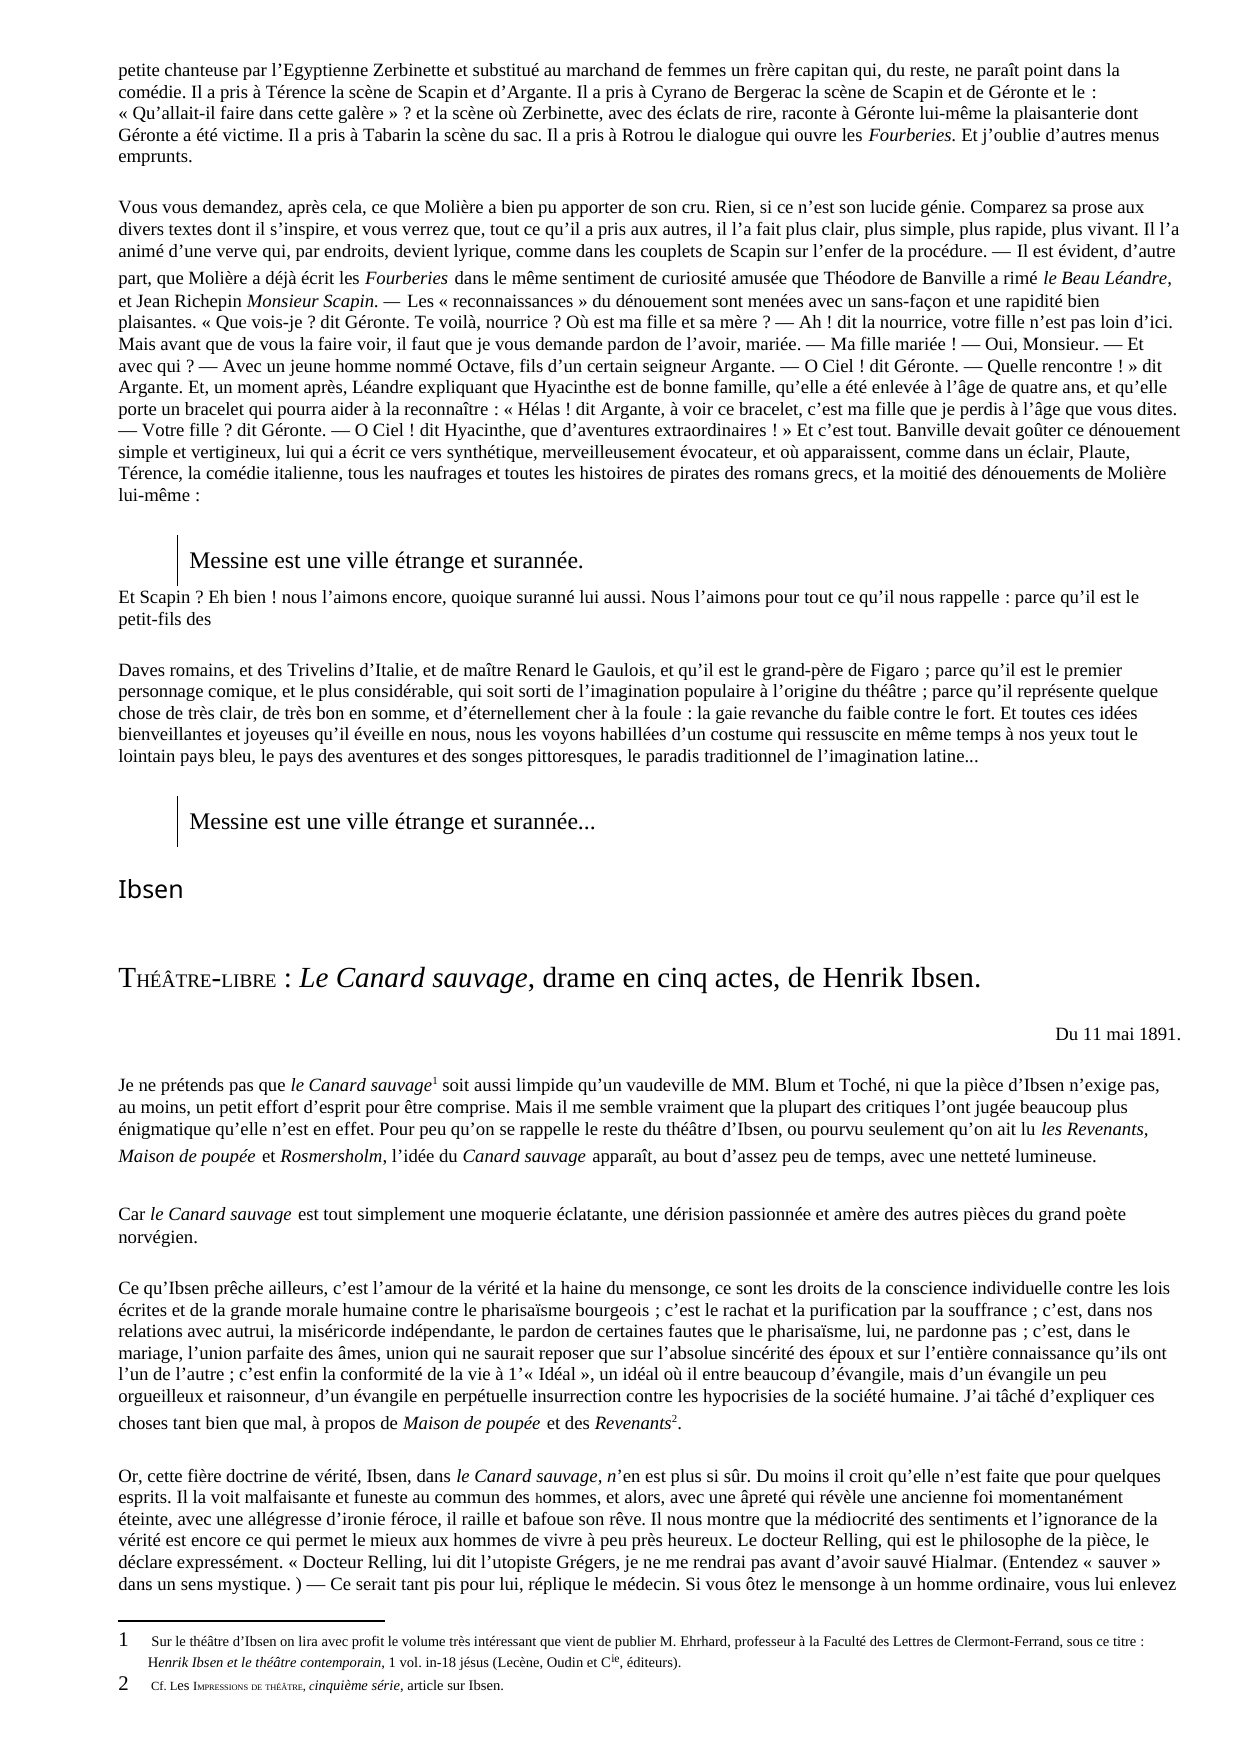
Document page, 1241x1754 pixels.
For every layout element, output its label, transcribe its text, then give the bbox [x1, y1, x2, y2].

text Messine est une ville étrange et surannée... [178, 796, 1122, 847]
text Or, cette fière doctrine de vérité, Ibsen, dans le Canard sauvage, n’en est plus si sûr. Du moins il croit qu’elle n’est faite que pour quelques esprits. Il la voit malfaisante et funeste au commun des hommes, et alors, avec une âpreté qui révèle une ancienne foi momentanément éteinte, avec une allégresse d’ironie féroce, il raille et bafoue son rêve. Il nous montre que la médiocrité des sentiments et l’ignorance de la vérité est encore ce qui permet le mieux aux hommes de vivre à peu près heureux. Le docteur Relling, qui est le philosophe de la pièce, le déclare expressément. « Docteur Relling, lui dit l’utopiste Grégers, je ne me rendrai pas avant d’avoir sauvé Hialmar. (Entendez « sauver » dans un sens mystique. ) — Ce serait tant pis pour lui, réplique le médecin. Si vous ôtez le mensonge à un homme ordinaire, vous lui enlevez [118, 1464, 1181, 1594]
subtitle IBSEN [118, 872, 1181, 906]
text Sur le théâtre d’Ibsen on lira avec profit le volume très intéressant que vient de publier M. Ehrhard, professeur à la Faculté des Lettres de Clermont-Ferrand, sous ce titre : Henrik Ibsen et le théâtre contemporain, 1 vol. in-18 jésus (Lecène, Oudin et Cie, éditeurs). [118, 1627, 1181, 1671]
subtitle Théâtre-libre : Le Canard sauvage, drame en cinq actes, de Henrik Ibsen. [118, 960, 1181, 994]
text Daves romains, et des Trivelins d’Italie, et de maître Renard le Gaulois, et qu’il est le grand-père de Figaro ; parce qu’il est le premier personnage comique, et le plus considérable, qui soit sorti de l’imagination populaire à l’origine du théâtre ; parce qu’il représente quelque chose de très clair, de très bon en somme, et d’éternellement cher à la foule : la gaie revanche du faible contre le fort. Et toutes ces idées bienveillantes et joyeuses qu’il éveille en nous, nous les voyons habillées d’un costume qui ressuscite en même temps à nos yeux tout le lointain pays bleu, le pays des aventures et des songes pittoresques, le paradis traditionnel de l’imagination latine... [118, 658, 1181, 766]
text petite chanteuse par l’Egyptienne Zerbinette et substitué au marchand de femmes un frère capitan qui, du reste, ne paraît point dans la comédie. Il a pris à Térence la scène de Scapin et d’Argante. Il a pris à Cyrano de Bergerac la scène de Scapin et de Géronte et le : « Qu’allait-il faire dans cette galère » ? et la scène où Zerbinette, avec des éclats de rire, raconte à Géronte lui-même la plaisanterie dont Géronte a été victime. Il a pris à Tabarin la scène du sac. Il a pris à Rotrou le dialogue qui ouvre les Fourberies. Et j’oublie d’autres menus emprunts. [118, 59, 1181, 167]
text Et Scapin ? Eh bien ! nous l’aimons encore, quoique suranné lui aussi. Nous l’aimons pour tout ce qu’il nous rappelle : parce qu’il est le petit-fils des [118, 586, 1181, 629]
text Je ne prétends pas que le Canard sauvage soit aussi limpide qu’un vaudeville de MM. Blum et Toché, ni que la pièce d’Ibsen n’exige pas, au moins, un petit effort d’esprit pour être comprise. Mais il me semble vraiment que la plupart des critiques l’ont jugée beaucoup plus énigmatique qu’elle n’est en effet. Pour peu qu’on se rappelle le reste du théâtre d’Ibsen, ou pourvu seulement qu’on ait lu les Revenants, Maison de poupée et Rosmersholm, l’idée du Canard sauvage apparaît, au bout d’assez peu de temps, avec une netteté lumineuse. [118, 1074, 1181, 1168]
text Ce qu’Ibsen prêche ailleurs, c’est l’amour de la vérité et la haine du mensonge, ce sont les droits de la conscience individuelle contre les lois écrites et de la grande morale humaine contre le pharisaïsme bourgeois ; c’est le rachat et la purification par la souffrance ; c’est, dans nos relations avec autrui, la miséricorde indépendante, le pardon de certaines fautes que le pharisaïsme, lui, ne pardonne pas ; c’est, dans le mariage, l’union parfaite des âmes, union qui ne saurait reposer que sur l’absolue sincérité des époux et sur l’entière connaissance qu’ils ont l’un de l’autre ; c’est enfin la conformité de la vie à 1’« Idéal », un idéal où il entre beaucoup d’évangile, mais d’un évangile un peu orgueilleux et raisonneur, d’un évangile en perpétuelle insurrection contre les hypocrisies de la société humaine. J’ai tâché d’expliquer ces choses tant bien que mal, à propos de Maison de poupée et des Revenants. [118, 1277, 1181, 1435]
text Car le Canard sauvage est tout simplement une moquerie éclatante, une dérision passionnée et amère des autres pièces du grand poète norvégien. [118, 1197, 1181, 1247]
text Vous vous demandez, après cela, ce que Molière a bien pu apporter de son cru. Rien, si ce n’est son lucide génie. Comparez sa prose aux divers textes dont il s’inspire, et vous verrez que, tout ce qu’il a pris aux autres, il l’a fait plus clair, plus simple, plus rapide, plus vivant. Il l’a animé d’une verve qui, par endroits, devient lyrique, comme dans les couplets de Scapin sur l’enfer de la procédure. — Il est évident, d’autre part, que Molière a déjà écrit les Fourberies dans le même sentiment de curiosité amusée que Théodore de Banville a rimé le Beau Léandre, et Jean Richepin Monsieur Scapin. — Les « reconnaissances » du dénouement sont menées avec un sans-façon et une rapidité bien plaisantes. « Que vois-je ? dit Géronte. Te voilà, nourrice ? Où est ma fille et sa mère ? — Ah ! dit la nourrice, votre fille n’est pas loin d’ici. Mais avant que de vous la faire voir, il faut que je vous demande pardon de l’avoir, mariée. — Ma fille mariée ! — Oui, Monsieur. — Et avec qui ? — Avec un jeune homme nommé Octave, fils d’un certain seigneur Argante. — O Ciel ! dit Géronte. — Quelle rencontre ! » dit Argante. Et, un moment après, Léandre expliquant que Hyacinthe est de bonne famille, qu’elle a été enlevée à l’âge de quatre ans, et qu’elle porte un bracelet qui pourra aider à la reconnaître : « Hélas ! dit Argante, à voir ce bracelet, c’est ma fille que je perdis à l’âge que vous dites. — Votre fille ? dit Géronte. — O Ciel ! dit Hyacinthe, que d’aventures extraordinaires ! » Et c’est tout. Banville devait goûter ce dénouement simple et vertigineux, lui qui a écrit ce vers synthétique, merveilleusement évocateur, et où apparaissent, comme dans un éclair, Plaute, Térence, la comédie italienne, tous les naufrages et toutes les histoires de pirates des romans grecs, et la moitié des dénouements de Molière lui-même : [118, 196, 1181, 505]
text Cf. Les Impressions de théâtre, cinquième série, article sur Ibsen. [118, 1671, 1181, 1695]
text Du 11 mai 1891. [118, 1023, 1181, 1045]
text Messine est une ville étrange et surannée. [178, 535, 1122, 586]
